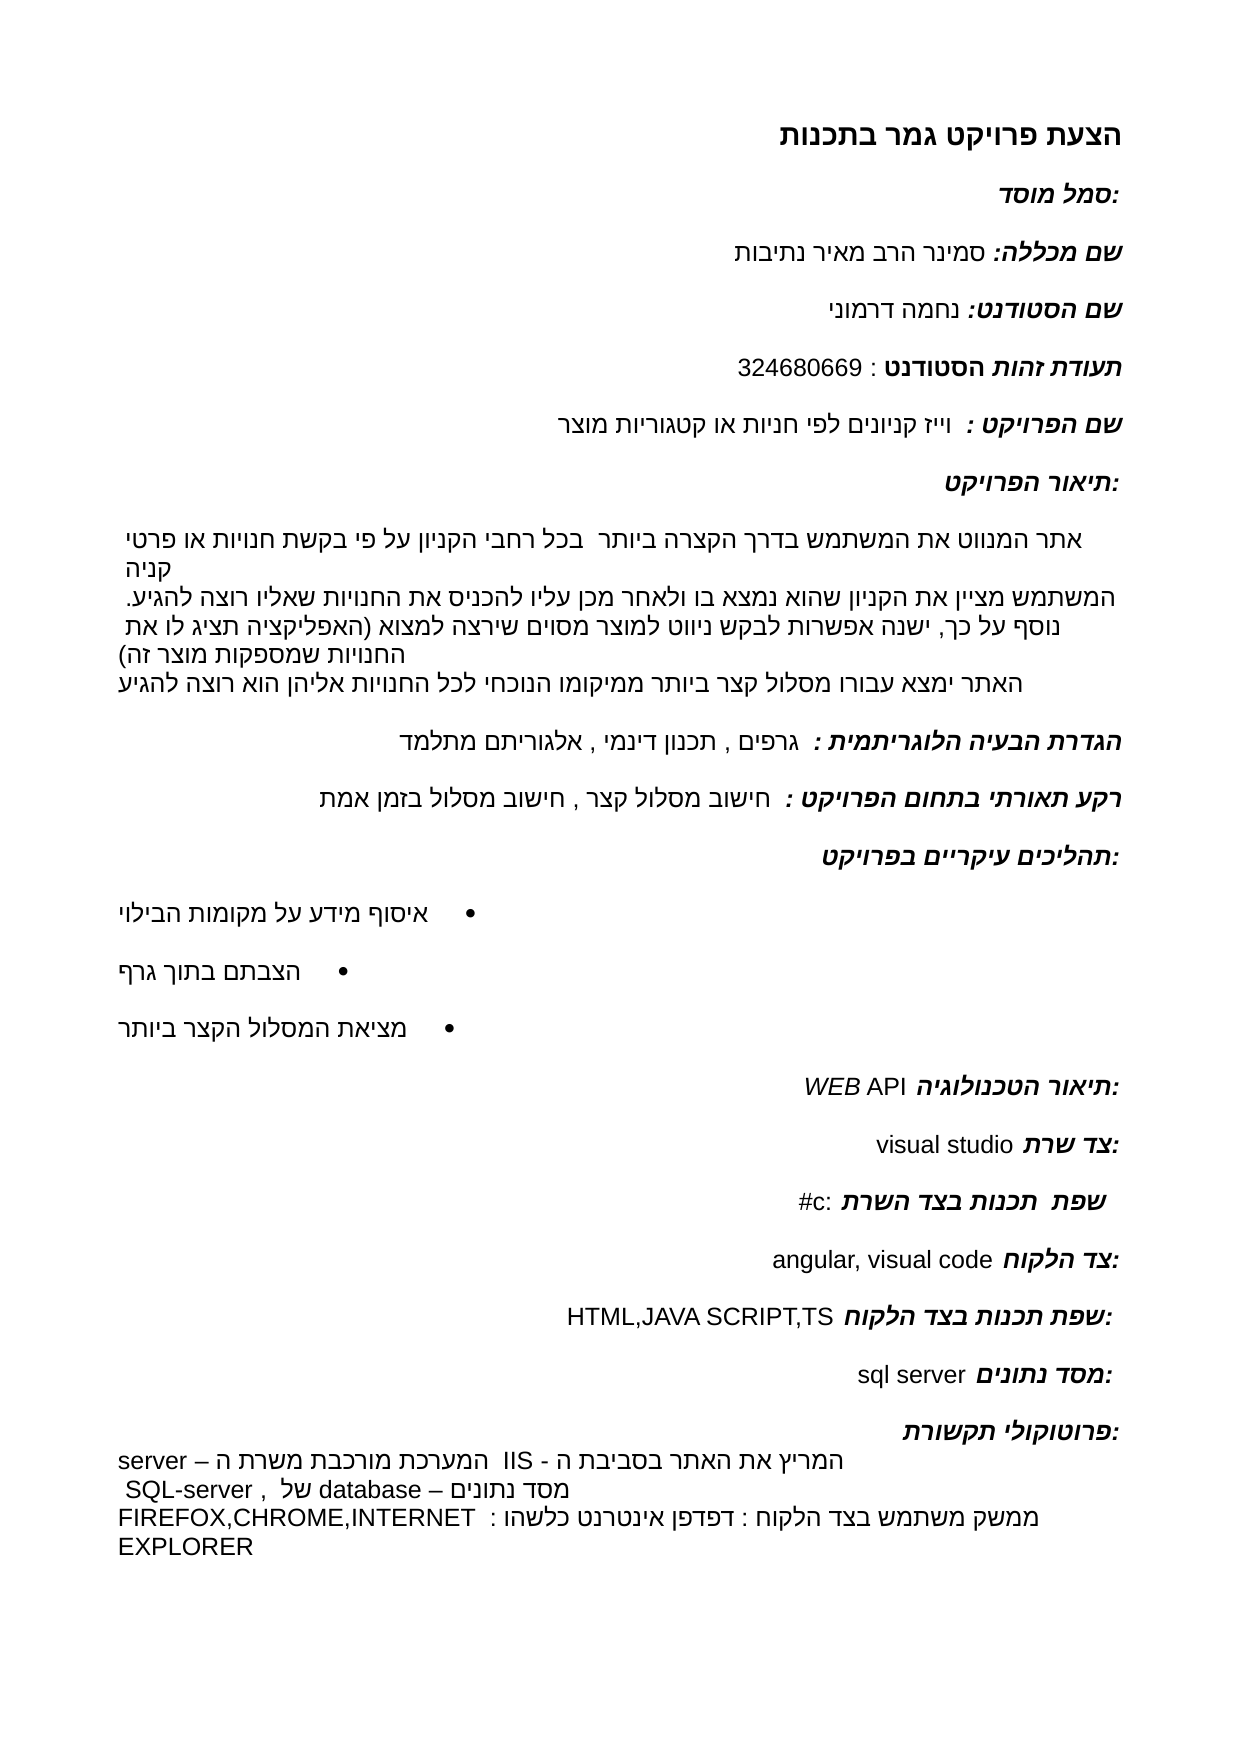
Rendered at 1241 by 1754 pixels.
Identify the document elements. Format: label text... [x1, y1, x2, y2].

text תהליכים עיקריים בפרויקט: [118, 842, 1122, 871]
text פרוטוקולי תקשורת: [118, 1417, 1122, 1446]
text הצעת פרויקט גמר בתכנות [118, 118, 1122, 152]
text מסד נתונים – database של , SQL-server [118, 1474, 1122, 1503]
list מציאת המסלול הקצר ביותר [118, 1014, 1084, 1043]
text שם מכללה: סמינר הרב מאיר נתיבות [118, 238, 1122, 267]
text הגדרת הבעיה הלוגריתמית : גרפים , תכנון דינמי , אלגוריתם מתלמד [118, 727, 1122, 756]
text רקע תאורתי בתחום הפרויקט : חישוב מסלול קצר , חישוב מסלול בזמן אמת [118, 784, 1122, 813]
text HTML,JAVA SCRIPT,TS שפת תכנות בצד הלקוח: [118, 1302, 1122, 1331]
text סמל מוסד: [118, 180, 1122, 209]
text אתר המנווט את המשתמש בדרך הקצרה ביותר בכל רחבי הקניון על פי בקשת חנויות או פרטי קניה [118, 525, 1122, 583]
text תעודת זהות הסטודנט : 324680669 [118, 353, 1122, 382]
text המשתמש מציין את הקניון שהוא נמצא בו ולאחר מכן עליו להכניס את החנויות שאליו רוצה להגיע. נוסף על כך, ישנה אפשרות לבקש ניווט למוצר מסוים שירצה למצוא (האפליקציה תציג לו את החנויות שמספקות מוצר זה) [118, 583, 1122, 669]
text המריץ את האתר בסביבת ה - IIS המערכת מורכבת משרת ה – server [118, 1446, 1122, 1474]
text #c: שפת תכנות בצד השרת [118, 1187, 1122, 1216]
list הצבתם בתוך גרף [118, 957, 1084, 986]
text תיאור הפרויקט: [118, 468, 1122, 497]
text sql server מסד נתונים: [118, 1359, 1122, 1388]
text האתר ימצא עבורו מסלול קצר ביותר ממיקומו הנוכחי לכל החנויות אליהן הוא רוצה להגיע [118, 669, 1122, 698]
text ממשק משתמש בצד הלקוח : דפדפן אינטרנט כלשהו : FIREFOX,CHROME,INTERNET EXPLORER [118, 1503, 1122, 1561]
text שם הפרויקט : וייז קניונים לפי חניות או קטגוריות מוצר [118, 410, 1122, 439]
text שם הסטודנט: נחמה דרמוני [118, 295, 1122, 324]
text WEB API תיאור הטכנולוגיה: [118, 1072, 1122, 1101]
text visual studio צד שרת: [118, 1129, 1122, 1158]
list איסוף מידע על מקומות הבילוי [118, 899, 1084, 928]
text angular, visual code צד הלקוח: [118, 1244, 1122, 1273]
